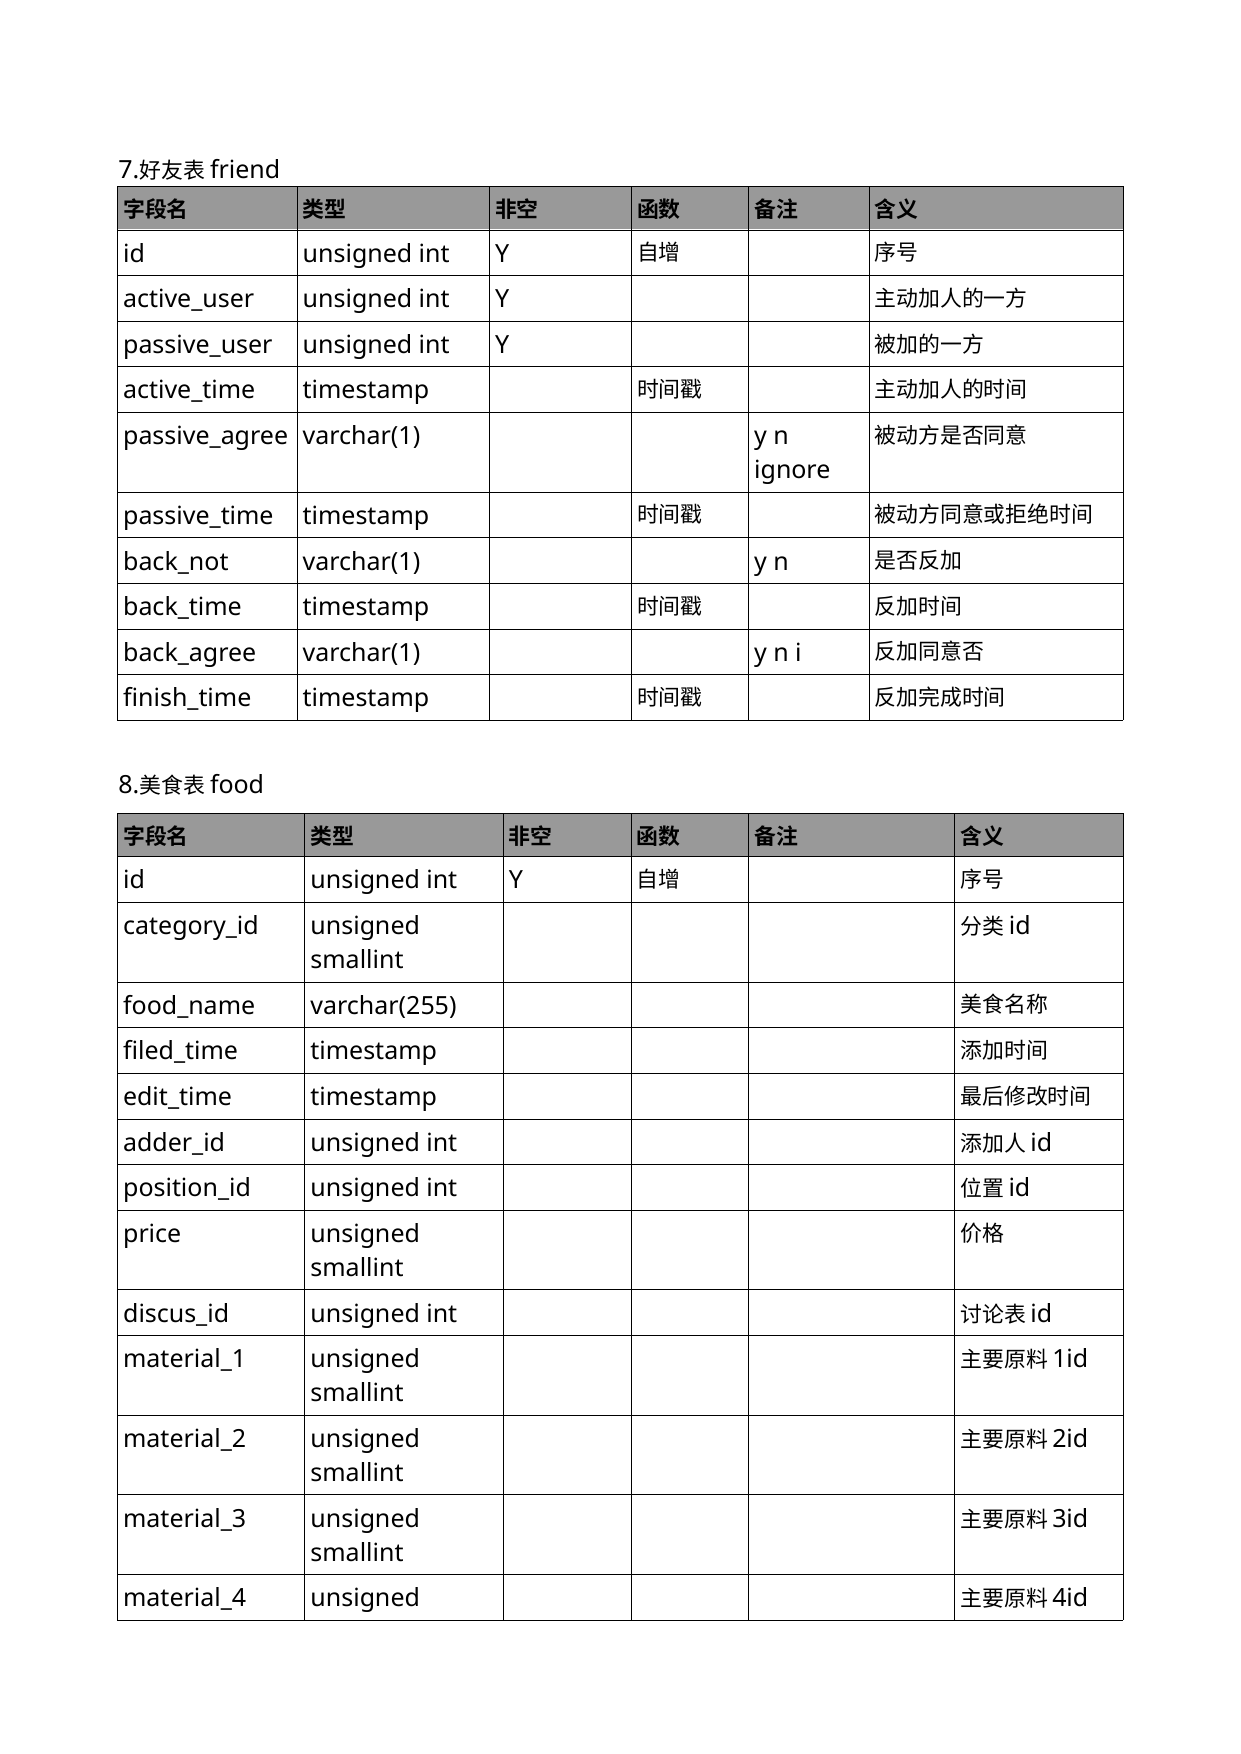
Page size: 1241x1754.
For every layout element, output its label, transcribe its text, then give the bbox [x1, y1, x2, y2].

table_cell [749, 231, 869, 275]
table_header 非空 [490, 187, 631, 229]
table_cell varchar(255) [305, 983, 503, 1027]
table_cell 被动方是否同意 [870, 413, 1123, 492]
table_header 字段名 [118, 187, 297, 229]
table_cell varchar(1) [298, 413, 489, 492]
table_cell passive_time [118, 493, 297, 537]
table_cell filed_time [118, 1028, 304, 1073]
table_cell [504, 1074, 631, 1118]
table_cell material_4 [118, 1575, 304, 1620]
table_header 函数 [632, 187, 748, 229]
table_cell 被加的一方 [870, 322, 1123, 366]
table_cell [490, 493, 631, 537]
table_cell [490, 675, 631, 720]
table_cell timestamp [305, 1074, 503, 1118]
table_cell id [118, 857, 304, 902]
table_cell passive_agree [118, 413, 297, 492]
table_cell unsigned [305, 1575, 503, 1620]
table_cell [749, 1416, 954, 1494]
table_cell [504, 1416, 631, 1494]
table_cell category_id [118, 903, 304, 982]
table_cell unsigned int [298, 322, 489, 366]
table_cell 反加完成时间 [870, 675, 1123, 720]
table_cell [749, 1290, 954, 1335]
table_cell varchar(1) [298, 538, 489, 583]
table_cell [504, 1120, 631, 1164]
table_cell 添加时间 [955, 1028, 1123, 1073]
table_cell [504, 1495, 631, 1574]
table_cell 是否反加 [870, 538, 1123, 583]
table_cell y n [749, 538, 869, 583]
table_cell unsigned smallint [305, 903, 503, 982]
table_cell [490, 367, 631, 412]
table_cell [504, 1028, 631, 1073]
table_cell 主动加人的一方 [870, 276, 1123, 321]
table_cell 主要原料4id [955, 1575, 1123, 1620]
table_cell 分类 id [955, 903, 1123, 982]
table_header 非空 [504, 814, 631, 856]
table_cell [490, 630, 631, 674]
table_cell [749, 1211, 954, 1289]
table_cell active_user [118, 276, 297, 321]
table_cell unsigned int [305, 1290, 503, 1335]
table_cell adder_id [118, 1120, 304, 1164]
table_cell [632, 322, 748, 366]
table_cell unsigned smallint [305, 1211, 503, 1289]
table_cell 主动加人的时间 [870, 367, 1123, 412]
table_cell 反加时间 [870, 584, 1123, 628]
table_cell [749, 903, 954, 982]
table_cell 讨论表id [955, 1290, 1123, 1335]
table_cell food_name [118, 983, 304, 1027]
table_cell timestamp [298, 367, 489, 412]
table_cell [749, 276, 869, 321]
table_cell [749, 367, 869, 412]
table_cell [632, 1120, 748, 1164]
table_cell [632, 538, 748, 583]
table_cell [632, 1336, 748, 1415]
table_cell material_2 [118, 1416, 304, 1494]
table_cell unsigned int [298, 276, 489, 321]
table_cell [749, 983, 954, 1027]
table_header 备注 [749, 187, 869, 229]
table_cell [504, 1211, 631, 1289]
table_cell [749, 675, 869, 720]
table_cell timestamp [298, 675, 489, 720]
table_cell 自增 [632, 857, 748, 902]
table_cell 自增 [632, 231, 748, 275]
table_cell y n i [749, 630, 869, 674]
table_cell [632, 413, 748, 492]
table_cell 美食名称 [955, 983, 1123, 1027]
table_cell 主要原料3id [955, 1495, 1123, 1574]
table_cell [749, 1336, 954, 1415]
table_cell Y [490, 322, 631, 366]
table_cell [632, 1290, 748, 1335]
table_cell unsigned int [305, 857, 503, 902]
table_cell [632, 630, 748, 674]
table_cell passive_user [118, 322, 297, 366]
table_cell [749, 322, 869, 366]
table_cell unsigned smallint [305, 1416, 503, 1494]
table_cell edit_time [118, 1074, 304, 1118]
table_cell material_1 [118, 1336, 304, 1415]
table_cell 序号 [870, 231, 1123, 275]
table_header 含义 [870, 187, 1123, 229]
table_cell [632, 983, 748, 1027]
table_cell [749, 1074, 954, 1118]
table_cell [632, 1416, 748, 1494]
table_cell finish_time [118, 675, 297, 720]
table_cell [632, 1028, 748, 1073]
table_cell [504, 1336, 631, 1415]
table_cell [632, 1575, 748, 1620]
table_cell position_id [118, 1165, 304, 1210]
table_cell [749, 1575, 954, 1620]
table_cell timestamp [298, 584, 489, 628]
table_cell 时间戳 [632, 493, 748, 537]
table_cell [504, 983, 631, 1027]
table_cell back_not [118, 538, 297, 583]
table_cell Y [490, 231, 631, 275]
table_cell 时间戳 [632, 584, 748, 628]
table_cell varchar(1) [298, 630, 489, 674]
table_cell [504, 1165, 631, 1210]
table_cell Y [490, 276, 631, 321]
table_cell active_time [118, 367, 297, 412]
table_cell Y [504, 857, 631, 902]
table_header 类型 [298, 187, 489, 229]
table_cell 被动方同意或拒绝时间 [870, 493, 1123, 537]
table_cell [504, 903, 631, 982]
table_cell y n ignore [749, 413, 869, 492]
table_header 字段名 [118, 814, 304, 856]
table_cell back_time [118, 584, 297, 628]
text 8.美食表 food [118, 766, 1122, 801]
table_cell [749, 493, 869, 537]
table_cell [749, 1495, 954, 1574]
table_cell [490, 413, 631, 492]
table_cell id [118, 231, 297, 275]
table_cell [504, 1575, 631, 1620]
table_cell [632, 903, 748, 982]
table_cell 主要原料2id [955, 1416, 1123, 1494]
table_cell [632, 1074, 748, 1118]
table_cell [490, 538, 631, 583]
table_cell [632, 1165, 748, 1210]
table_cell 位置id [955, 1165, 1123, 1210]
table_cell [632, 276, 748, 321]
table_cell 序号 [955, 857, 1123, 902]
table_cell unsigned int [305, 1120, 503, 1164]
table_cell [749, 1120, 954, 1164]
table_cell unsigned int [298, 231, 489, 275]
table_cell 主要原料1id [955, 1336, 1123, 1415]
table_cell material_3 [118, 1495, 304, 1574]
table_cell [632, 1211, 748, 1289]
table_cell 添加人id [955, 1120, 1123, 1164]
table_cell back_agree [118, 630, 297, 674]
table_cell [749, 1028, 954, 1073]
table_cell 价格 [955, 1211, 1123, 1289]
table_cell [749, 857, 954, 902]
table_cell [749, 1165, 954, 1210]
table_cell discus_id [118, 1290, 304, 1335]
table_cell 时间戳 [632, 675, 748, 720]
table_cell unsigned smallint [305, 1336, 503, 1415]
table_cell unsigned int [305, 1165, 503, 1210]
table_cell 反加同意否 [870, 630, 1123, 674]
table_header 类型 [305, 814, 503, 856]
table_cell timestamp [305, 1028, 503, 1073]
table_cell unsigned smallint [305, 1495, 503, 1574]
table_cell price [118, 1211, 304, 1289]
table_cell 最后修改时间 [955, 1074, 1123, 1118]
table_cell [749, 584, 869, 628]
table_header 函数 [632, 814, 748, 856]
table_header 备注 [749, 814, 954, 856]
table_cell [490, 584, 631, 628]
text 7.好友表 friend [118, 152, 1122, 186]
table_cell [504, 1290, 631, 1335]
table_cell 时间戳 [632, 367, 748, 412]
table_cell [632, 1495, 748, 1574]
table_header 含义 [955, 814, 1123, 856]
table_cell timestamp [298, 493, 489, 537]
